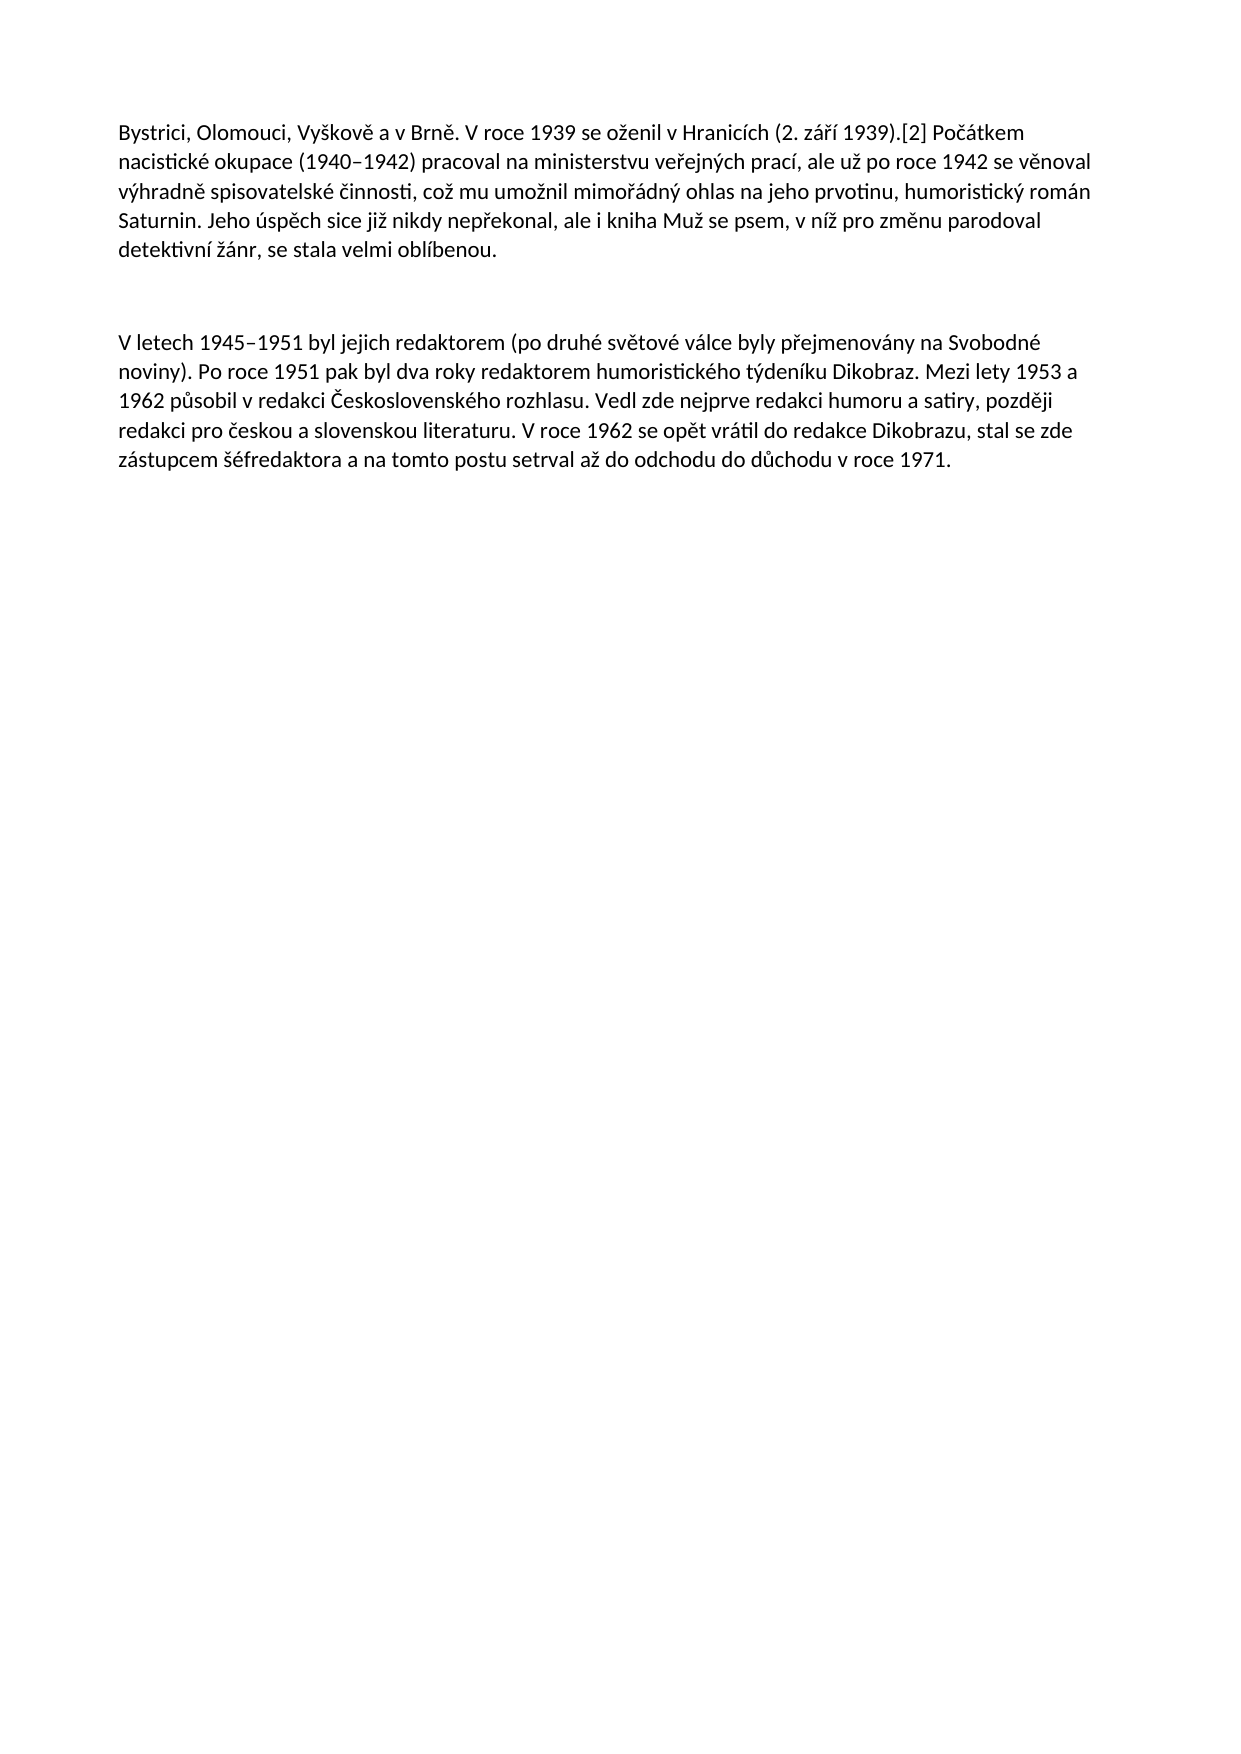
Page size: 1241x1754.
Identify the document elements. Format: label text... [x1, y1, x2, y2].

text Bystrici, Olomouci, Vyškově a v Brně. V roce 1939 se oženil v Hranicích (2. září 1939).[2] Počátkem nacistické okupace (1940–1942) pracoval na ministerstvu veřejných prací, ale už po roce 1942 se věnoval výhradně spisovatelské činnosti, což mu umožnil mimořádný ohlas na jeho prvotinu, humoristický román Saturnin. Jeho úspěch sice již nikdy nepřekonal, ale i kniha Muž se psem, v níž pro změnu parodoval detektivní žánr, se stala velmi oblíbenou. [118, 118, 1122, 264]
text V letech 1945–1951 byl jejich redaktorem (po druhé světové válce byly přejmenovány na Svobodné noviny). Po roce 1951 pak byl dva roky redaktorem humoristického týdeníku Dikobraz. Mezi lety 1953 a 1962 působil v redakci Československého rozhlasu. Vedl zde nejprve redakci humoru a satiry, později redakci pro českou a slovenskou literaturu. V roce 1962 se opět vrátil do redakce Dikobrazu, stal se zde zástupcem šéfredaktora a na tomto postu setrval až do odchodu do důchodu v roce 1971. [118, 328, 1122, 503]
